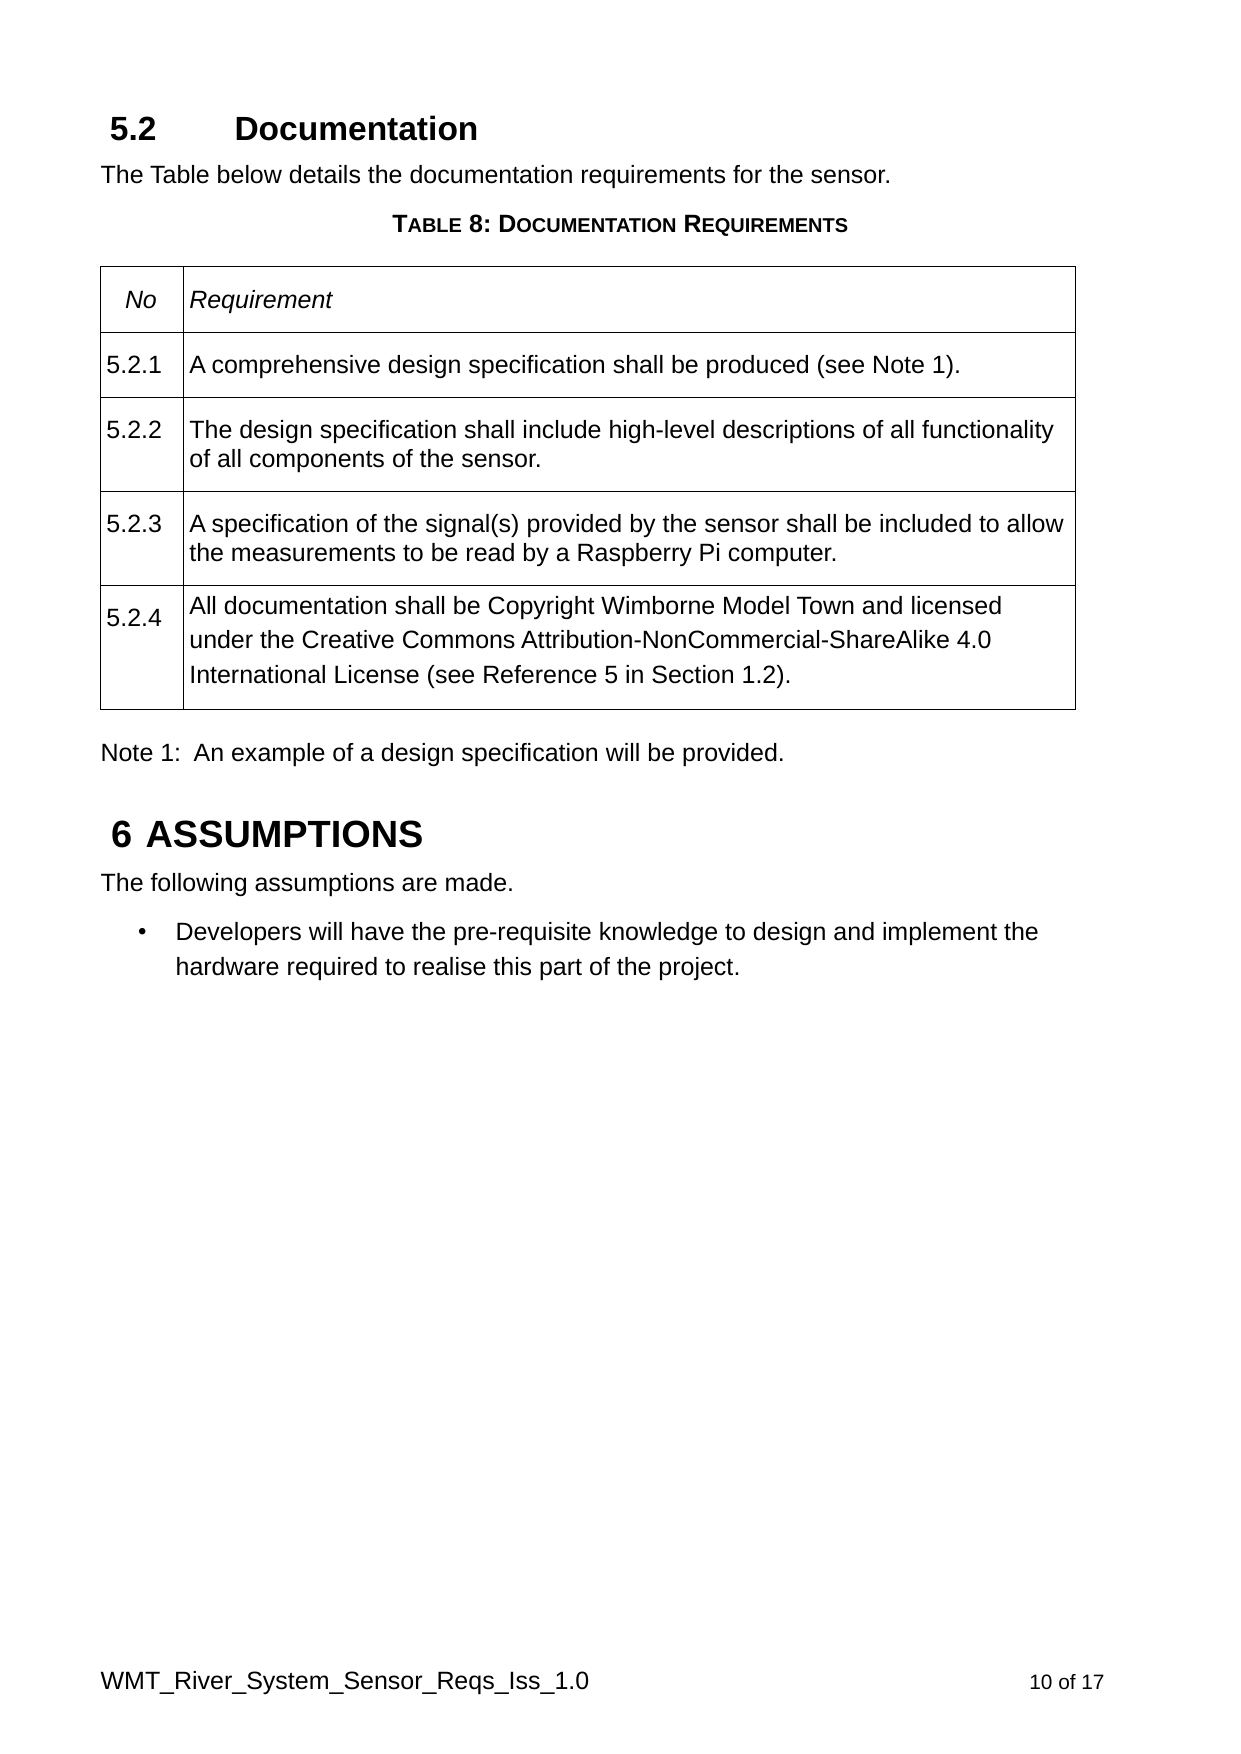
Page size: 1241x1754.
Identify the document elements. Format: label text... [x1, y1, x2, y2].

text Note 1: An example of a design specification will be provided. [100, 738, 1140, 766]
table_header Requirement [184, 267, 1075, 332]
text The Table below details the documentation requirements for the sensor. [100, 160, 1140, 188]
table_header No [101, 267, 183, 332]
table_cell 5.2.1 [101, 333, 183, 397]
subtitle Table 8: Documentation Requirements [100, 209, 1140, 237]
table_cell All documentation shall be Copyright Wimborne Model Town and licensed under the Creative Commons Attribution-NonCommercial-ShareAlike 4.0 International License (see Reference 5 in Section 1.2). [184, 586, 1075, 709]
subtitle ASSUMPTIONS [100, 812, 1140, 855]
subtitle Documentation [100, 108, 1140, 147]
text The following assumptions are made. [100, 868, 1140, 897]
table_cell 5.2.3 [101, 492, 183, 585]
list Developers will have the pre-requisite knowledge to design and implement the hardware required to realise this part of the project. [138, 917, 1140, 980]
table_cell The design specification shall include high-level descriptions of all functionality of all components of the sensor. [184, 398, 1075, 491]
table_cell 5.2.2 [101, 398, 183, 491]
table_cell A comprehensive design specification shall be produced (see Note 1). [184, 333, 1075, 397]
table_cell A specification of the signal(s) provided by the sensor shall be included to allow the measurements to be read by a Raspberry Pi computer. [184, 492, 1075, 585]
table_cell 5.2.4 [101, 586, 183, 709]
